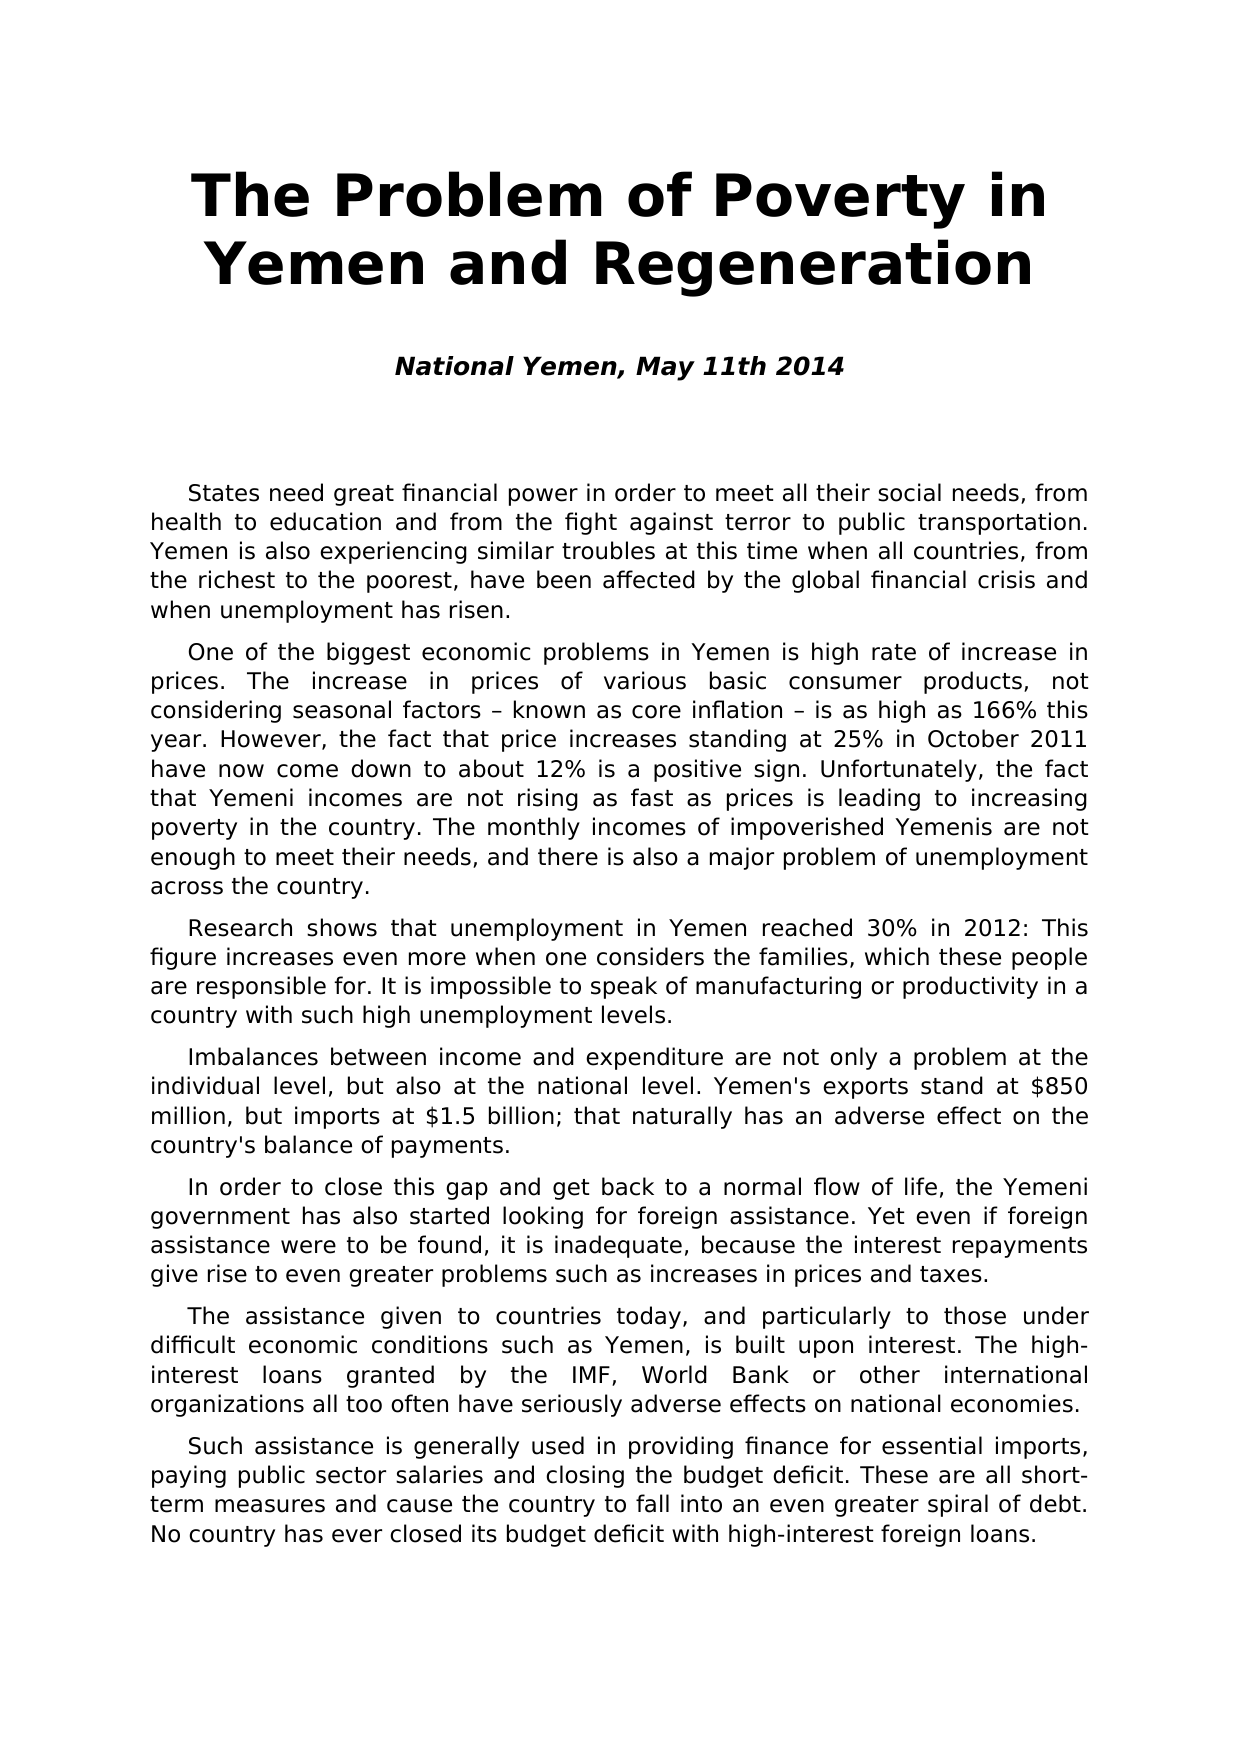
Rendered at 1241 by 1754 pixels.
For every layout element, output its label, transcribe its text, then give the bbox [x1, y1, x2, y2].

subtitle The Problem of Poverty in Yemen and Regeneration [150, 162, 1090, 298]
text Such assistance is generally used in providing finance for essential imports, paying public sector salaries and closing the budget deficit. These are all short-term measures and cause the country to fall into an even greater spiral of debt. No country has ever closed its budget deficit with high-interest foreign loans. [150, 1433, 1090, 1547]
text States need great financial power in order to meet all their social needs, from health to education and from the fight against terror to public transportation. Yemen is also experiencing similar troubles at this time when all countries, from the richest to the poorest, have been affected by the global financial crisis and when unemployment has risen. [150, 480, 1090, 624]
text Research shows that unemployment in Yemen reached 30% in 2012: This figure increases even more when one considers the families, which these people are responsible for. It is impossible to speak of manufacturing or productivity in a country with such high unemployment levels. [150, 915, 1090, 1029]
text The assistance given to countries today, and particularly to those under difficult economic conditions such as Yemen, is built upon interest. The high-interest loans granted by the IMF, World Bank or other international organizations all too often have seriously adverse effects on national economies. [150, 1303, 1090, 1418]
text Imbalances between income and expenditure are not only a problem at the individual level, but also at the national level. Yemen's exports stand at $850 million, but imports at $1.5 billion; that naturally has an adverse effect on the country's balance of payments. [150, 1044, 1090, 1159]
text One of the biggest economic problems in Yemen is high rate of increase in prices. The increase in prices of various basic consumer products, not considering seasonal factors – known as core inflation – is as high as 166% this year. However, the fact that price increases standing at 25% in October 2011 have now come down to about 12% is a positive sign. Unfortunately, the fact that Yemeni incomes are not rising as fast as prices is leading to increasing poverty in the country. The monthly incomes of impoverished Yemenis are not enough to meet their needs, and there is also a major problem of unemployment across the country. [150, 639, 1090, 899]
text In order to close this gap and get back to a normal flow of life, the Yemeni government has also started looking for foreign assistance. Yet even if foreign assistance were to be found, it is inadequate, because the interest repayments give rise to even greater problems such as increases in prices and taxes. [150, 1174, 1090, 1288]
text National Yemen, May 11th 2014 [150, 353, 1090, 382]
